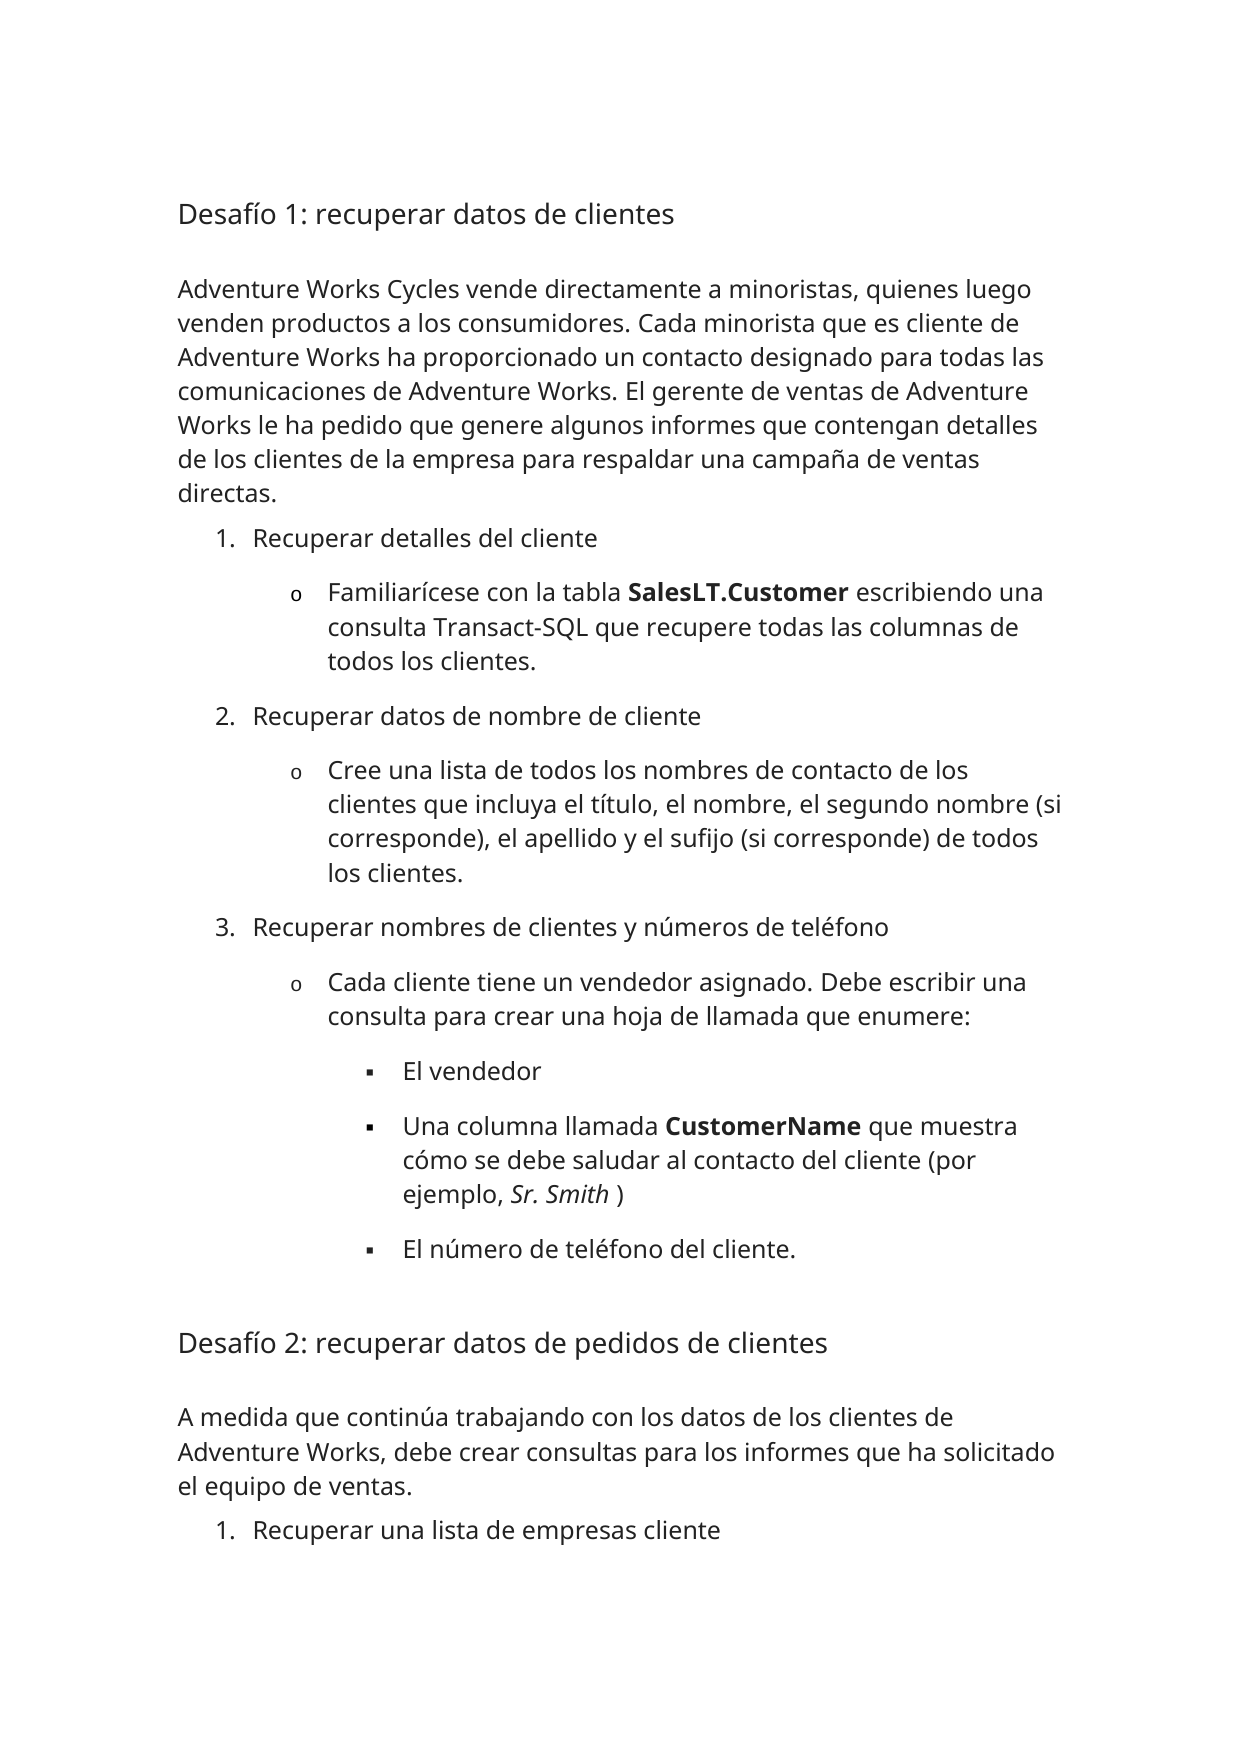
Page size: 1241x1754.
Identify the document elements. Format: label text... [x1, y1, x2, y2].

subtitle Desafío 1: recuperar datos de clientes [177, 194, 1063, 233]
text A medida que continúa trabajando con los datos de los clientes de Adventure Works, debe crear consultas para los informes que ha solicitado el equipo de ventas. [177, 1400, 1063, 1502]
list Una columna llamada CustomerName que muestra cómo se debe saludar al contacto del cliente (por ejemplo, Sr. Smith ) [365, 1109, 1063, 1211]
list El vendedor [365, 1054, 1063, 1088]
list Recuperar detalles del cliente [215, 520, 1063, 554]
list Cada cliente tiene un vendedor asignado. Debe escribir una consulta para crear una hoja de llamada que enumere: [290, 965, 1063, 1033]
list El número de teléfono del cliente. [365, 1232, 1063, 1266]
subtitle Desafío 2: recuperar datos de pedidos de clientes [177, 1323, 1063, 1362]
list Recuperar nombres de clientes y números de teléfono [215, 910, 1063, 944]
list Cree una lista de todos los nombres de contacto de los clientes que incluya el título, el nombre, el segundo nombre (si corresponde), el apellido y el sufijo (si corresponde) de todos los clientes. [290, 753, 1063, 889]
list Recuperar una lista de empresas cliente [215, 1513, 1063, 1547]
list Recuperar datos de nombre de cliente [215, 698, 1063, 732]
list Familiarícese con la tabla SalesLT.Customer escribiendo una consulta Transact-SQL que recupere todas las columnas de todos los clientes. [290, 575, 1063, 677]
text Adventure Works Cycles vende directamente a minoristas, quienes luego venden productos a los consumidores. Cada minorista que es cliente de Adventure Works ha proporcionado un contacto designado para todas las comunicaciones de Adventure Works. El gerente de ventas de Adventure Works le ha pedido que genere algunos informes que contengan detalles de los clientes de la empresa para respaldar una campaña de ventas directas. [177, 271, 1063, 510]
